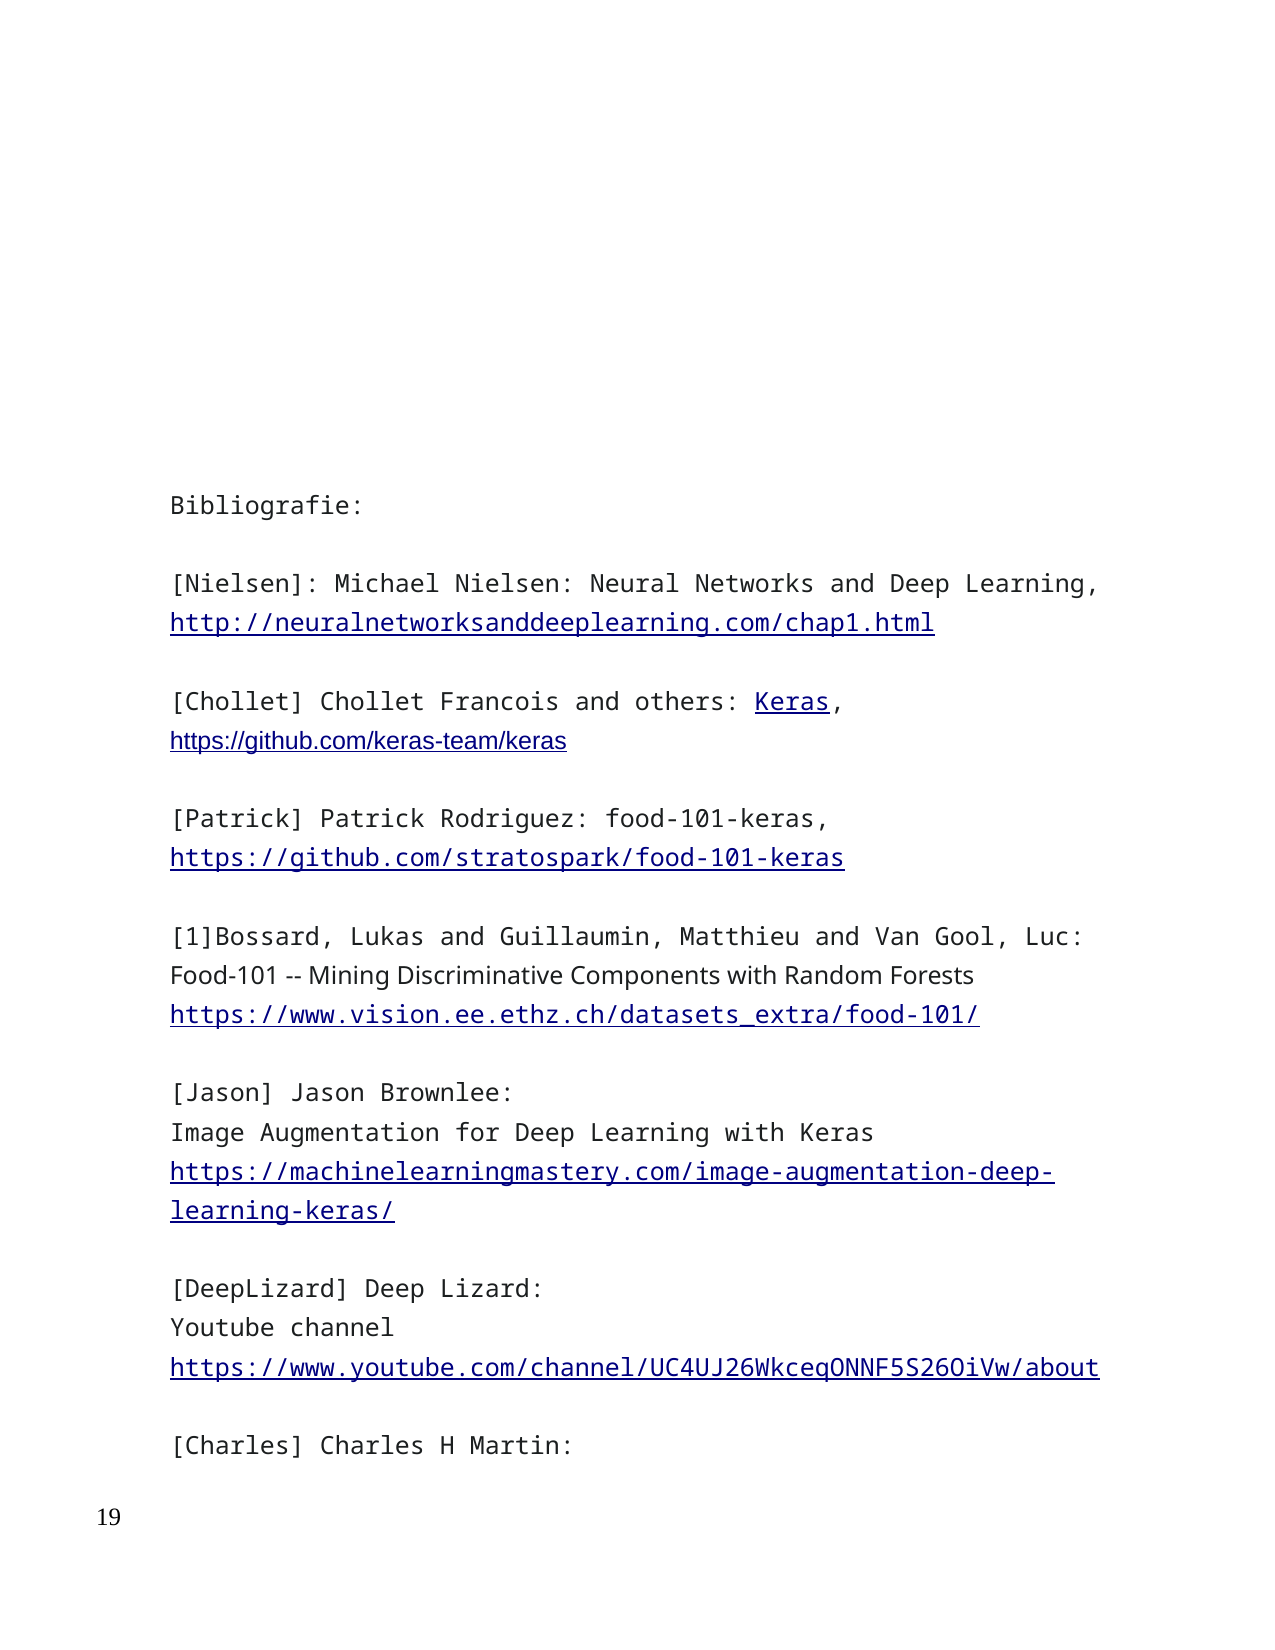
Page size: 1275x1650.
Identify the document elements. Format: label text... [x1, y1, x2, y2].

text Youtube channel [169, 1310, 1157, 1344]
text https://www.youtube.com/channel/UC4UJ26WkceqONNF5S26OiVw/about [169, 1349, 1157, 1383]
text https://www.vision.ee.ethz.ch/datasets_extra/food-101/ [0, 997, 1157, 1031]
text Image Augmentation for Deep Learning with Keras [169, 1114, 1157, 1148]
text [Patrick] Patrick Rodriguez: food-101-keras, [0, 801, 1157, 835]
text [Jason] Jason Brownlee: [169, 1075, 1157, 1109]
text [1]Bossard, Lukas and Guillaumin, Matthieu and Van Gool, Luc: [0, 918, 1157, 952]
text [Chollet] Chollet Francois and others: Keras, [0, 683, 1157, 717]
text [Nielsen]: Michael Nielsen: Neural Networks and Deep Learning, [0, 566, 1157, 600]
text Bibliografie: [96, 487, 1157, 522]
text [DeepLizard] Deep Lizard: [169, 1271, 1157, 1305]
text https://machinelearningmastery.com/image-augmentation-deep-learning-keras/ [169, 1153, 1157, 1227]
text https://github.com/keras-team/keras [0, 722, 1157, 757]
text http://neuralnetworksanddeeplearning.com/chap1.html [0, 605, 1157, 639]
text Food-101 -- Mining Discriminative Components with Random Forests [0, 957, 1157, 992]
text [Charles] Charles H Martin: [169, 1427, 1157, 1462]
text https://github.com/stratospark/food-101-keras [0, 840, 1157, 874]
